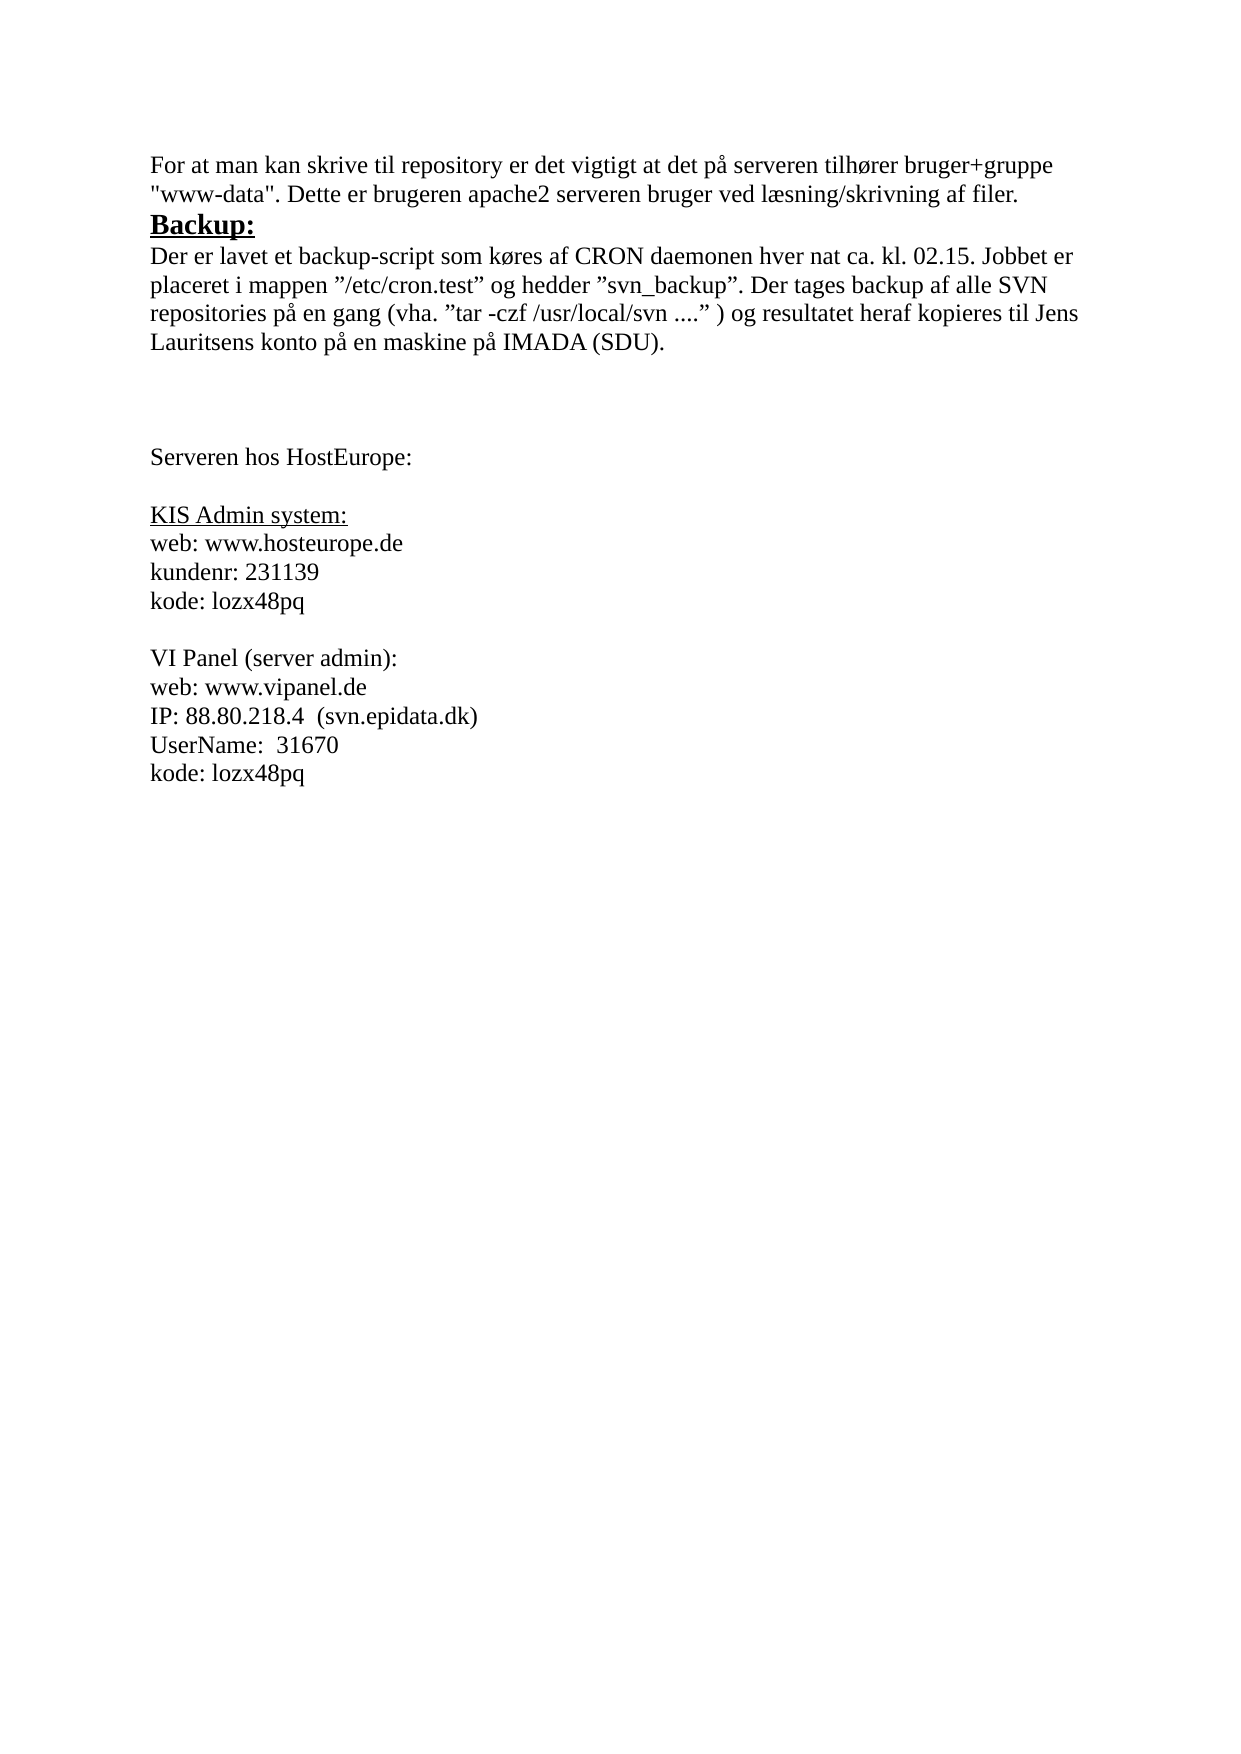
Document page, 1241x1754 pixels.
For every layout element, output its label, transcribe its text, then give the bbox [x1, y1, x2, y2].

text Der er lavet et backup-script som køres af CRON daemonen hver nat ca. kl. 02.15. Jobbet er placeret i mappen ”/etc/cron.test” og hedder ”svn_backup”. Der tages backup af alle SVN repositories på en gang (vha. ”tar -czf /usr/local/svn ....” ) og resultatet heraf kopieres til Jens Lauritsens konto på en maskine på IMADA (SDU). [150, 241, 1090, 356]
text UserName: 31670 [150, 730, 1090, 758]
text For at man kan skrive til repository er det vigtigt at det på serveren tilhører bruger+gruppe "www-data". Dette er brugeren apache2 serveren bruger ved læsning/skrivning af filer. [150, 150, 1090, 207]
text IP: 88.80.218.4 (svn.epidata.dk) [150, 701, 1090, 730]
text web: www.hosteurope.de [150, 528, 1090, 557]
text Backup: [150, 207, 1090, 241]
text VI Panel (server admin): [150, 643, 1090, 672]
text kundenr: 231139 [150, 557, 1090, 586]
text KIS Admin system: [150, 500, 1090, 528]
text web: www.vipanel.de [150, 672, 1090, 701]
text Serveren hos HostEurope: [150, 442, 1090, 471]
text kode: lozx48pq [150, 586, 1090, 615]
text kode: lozx48pq [150, 758, 1090, 787]
